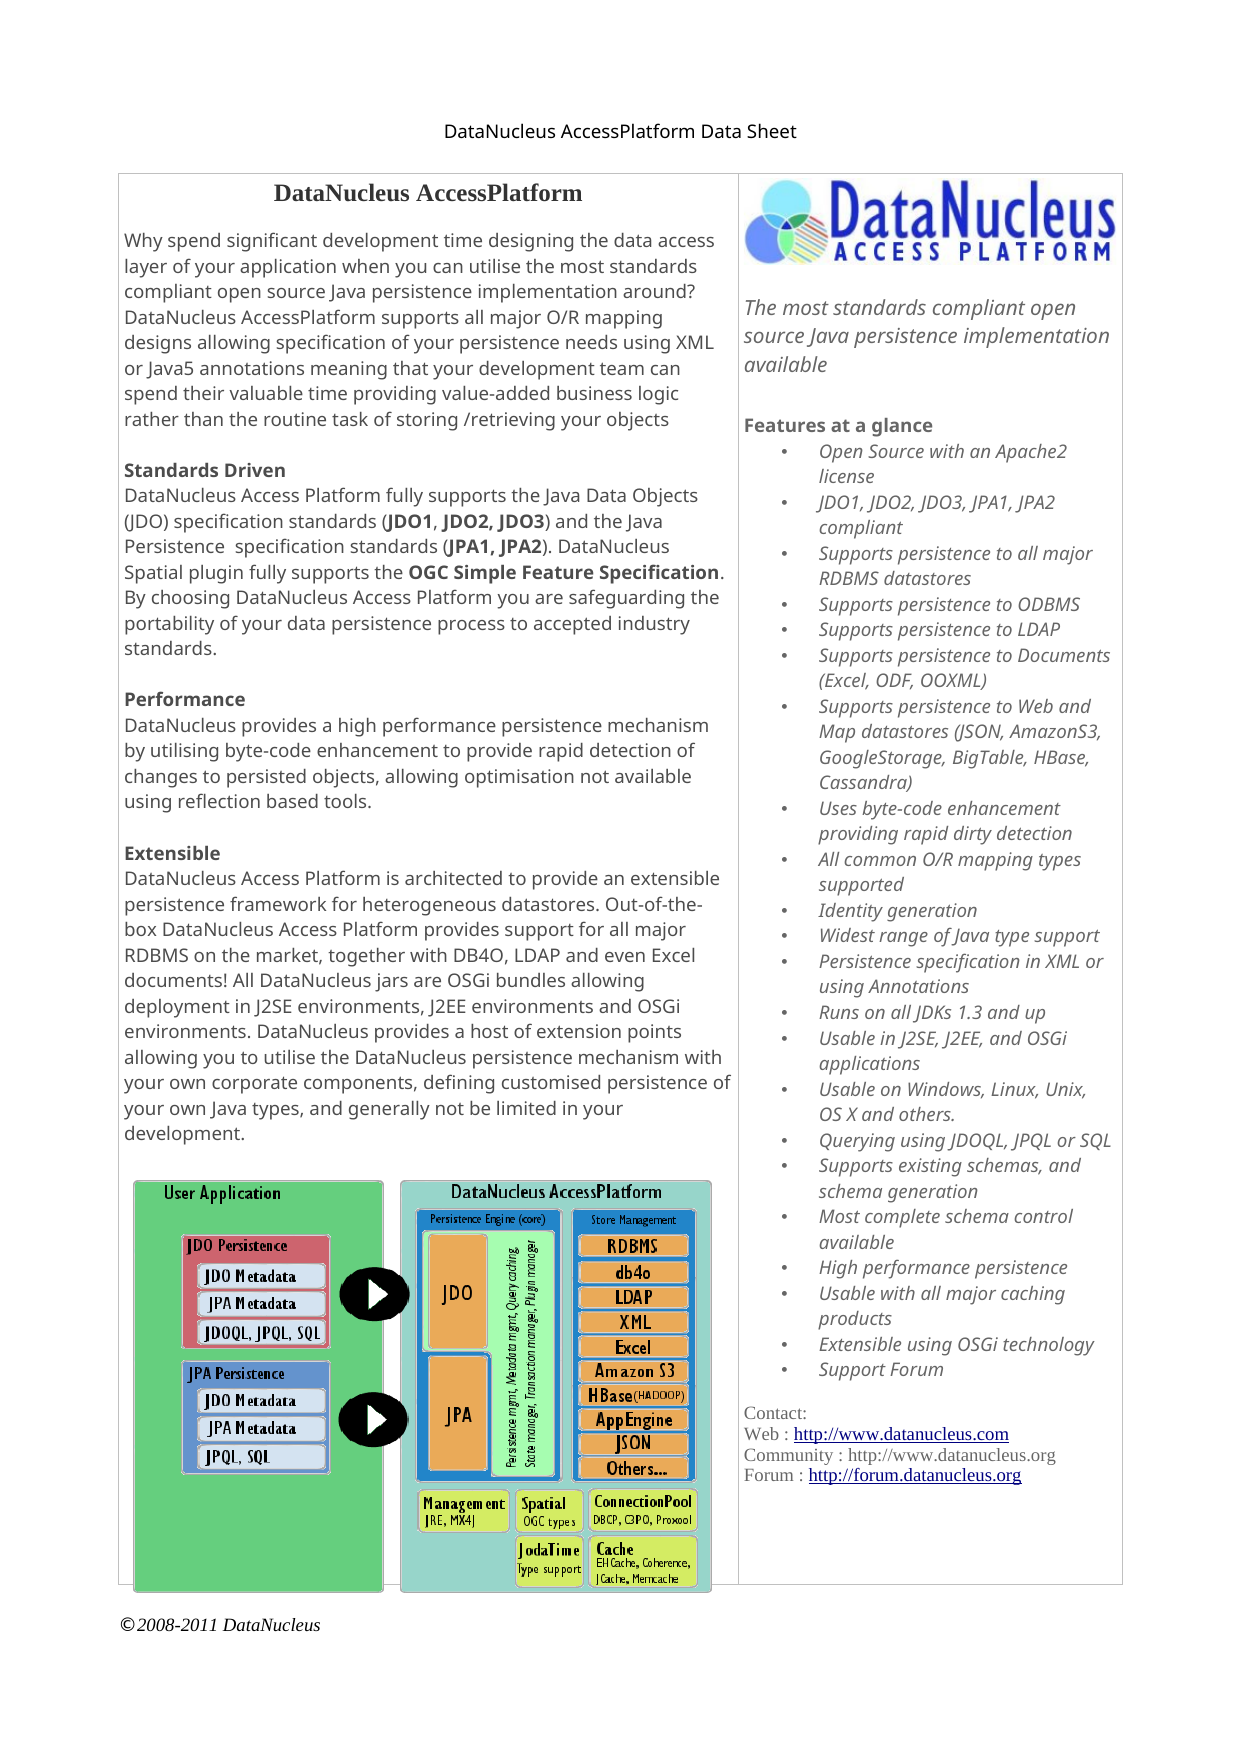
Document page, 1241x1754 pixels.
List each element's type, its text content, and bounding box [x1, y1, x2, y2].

picture [123, 1169, 733, 1606]
table_header DataNucleus AccessPlatform Why spend significant development time designing the data access layer of your application when you can utilise the most standards compliant open source Java persistence implementation around? DataNucleus AccessPlatform supports all major O/R mapping designs allowing specification of your persistence needs using XML or Java5 annotations meaning that your development team can spend their valuable time providing value-added business logic rather than the routine task of storing /retrieving your objects Standards Driven DataNucleus Access Platform fully supports the Java Data Objects (JDO) specification standards (JDO1, JDO2, JDO3) and the Java Persistence specification standards (JPA1, JPA2). DataNucleus Spatial plugin fully supports the OGC Simple Feature Specification. By choosing DataNucleus Access Platform you are safeguarding the portability of your data persistence process to accepted industry standards. Performance DataNucleus provides a high performance persistence mechanism by utilising byte-code enhancement to provide rapid detection of changes to persisted objects, allowing optimisation not available using reflection based tools. Extensible DataNucleus Access Platform is architected to provide an extensible persistence framework for heterogeneous datastores. Out-of-the-box DataNucleus Access Platform provides support for all major RDBMS on the market, together with DB4O, LDAP and even Excel documents! All DataNucleus jars are OSGi bundles allowing deployment in J2SE environments, J2EE environments and OSGi environments. DataNucleus provides a host of extension points allowing you to utilise the DataNucleus persistence mechanism with your own corporate components, defining customised persistence of your own Java types, and generally not be limited in your development. [119, 174, 738, 1584]
table_header [739, 174, 1122, 264]
table_header The most standards compliant open source Java persistence implementation available Features at a glance Open Source with an Apache2 license JDO1, JDO2, JDO3, JPA1, JPA2 compliant Supports persistence to all major RDBMS datastores Supports persistence to ODBMS Supports persistence to LDAP Supports persistence to Documents (Excel, ODF, OOXML) Supports persistence to Web and Map datastores (JSON, AmazonS3, GoogleStorage, BigTable, HBase, Cassandra) Uses byte-code enhancement providing rapid dirty detection All common O/R mapping types supported Identity generation Widest range of Java type support Persistence specification in XML or using Annotations Runs on all JDKs 1.3 and up Usable in J2SE, J2EE, and OSGi applications Usable on Windows, Linux, Unix, OS X and others. Querying using JDOQL, JPQL or SQL Supports existing schemas, and schema generation Most complete schema control available High performance persistence Usable with all major caching products Extensible using OSGi technology Support Forum Contact: Web : http://www.datanucleus.com Community : http://www.datanucleus.org Forum : http://forum.datanucleus.org [739, 265, 1122, 1584]
picture [743, 178, 1117, 265]
